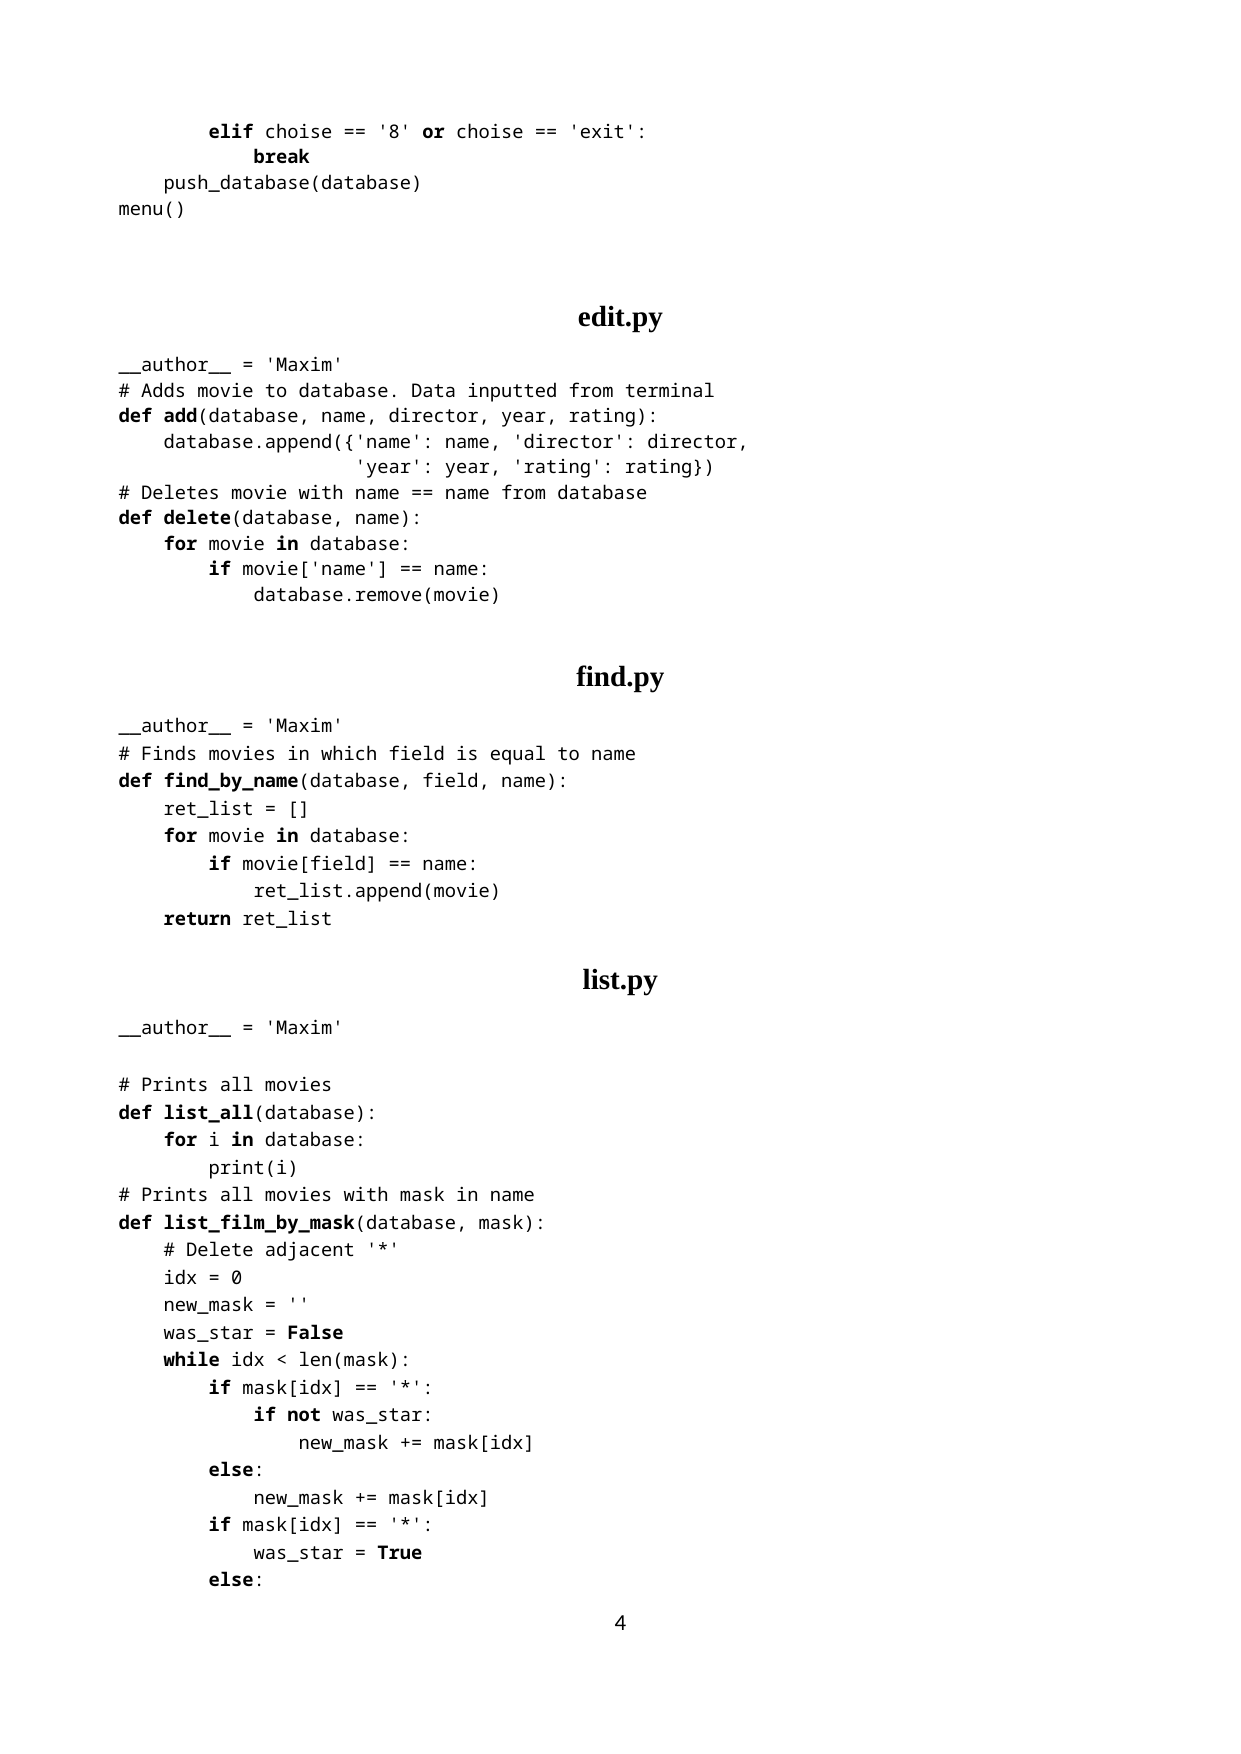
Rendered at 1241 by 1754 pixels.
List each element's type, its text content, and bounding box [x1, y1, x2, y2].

text # Prints all movies with mask in name [118, 1182, 1122, 1207]
text new_mask = '' [118, 1292, 1122, 1317]
text else: [118, 1457, 1122, 1482]
text # Prints all movies [118, 1072, 1122, 1097]
text elif choise == '8' or choise == 'exit': [118, 118, 1122, 144]
text for movie in database: [118, 822, 1122, 848]
text def list_all(database): [118, 1099, 1122, 1125]
text __author__ = 'Maxim' [118, 712, 1122, 738]
text print(i) [118, 1154, 1122, 1180]
text was_star = False [118, 1319, 1122, 1345]
text if movie['name'] == name: [118, 556, 1122, 581]
text push_database(database) [118, 169, 1122, 195]
text # Finds movies in which field is equal to name [118, 740, 1122, 765]
text def delete(database, name): [118, 505, 1122, 530]
text for i in database: [118, 1127, 1122, 1152]
text if mask[idx] == '*': [118, 1512, 1122, 1537]
text while idx < len(mask): [118, 1347, 1122, 1372]
text def add(database, name, director, year, rating): [118, 403, 1122, 428]
text database.remove(movie) [118, 581, 1122, 607]
text break [118, 144, 1122, 169]
text menu() [118, 195, 1122, 220]
text def find_by_name(database, field, name): [118, 767, 1122, 793]
text __author__ = 'Maxim' [118, 352, 1122, 377]
text def list_film_by_mask(database, mask): [118, 1209, 1122, 1235]
text if movie[field] == name: [118, 850, 1122, 875]
text find.py [118, 659, 1122, 693]
text ret_list.append(movie) [118, 877, 1122, 903]
text # Delete adjacent '*' [118, 1237, 1122, 1262]
text list.py [118, 962, 1122, 995]
text ret_list = [] [118, 795, 1122, 820]
text edit.py [118, 299, 1122, 332]
text return ret_list [118, 905, 1122, 930]
text was_star = True [118, 1539, 1122, 1565]
text if mask[idx] == '*': [118, 1374, 1122, 1400]
text # Deletes movie with name == name from database [118, 479, 1122, 505]
text new_mask += mask[idx] [118, 1484, 1122, 1510]
text for movie in database: [118, 530, 1122, 556]
text # Adds movie to database. Data inputted from terminal [118, 377, 1122, 403]
text new_mask += mask[idx] [118, 1429, 1122, 1455]
text idx = 0 [118, 1264, 1122, 1290]
text 'year': year, 'rating': rating}) [118, 454, 1122, 479]
text database.append({'name': name, 'director': director, [118, 428, 1122, 454]
text __author__ = 'Maxim' [118, 1015, 1122, 1040]
text if not was_star: [118, 1402, 1122, 1427]
text else: [118, 1567, 1122, 1592]
